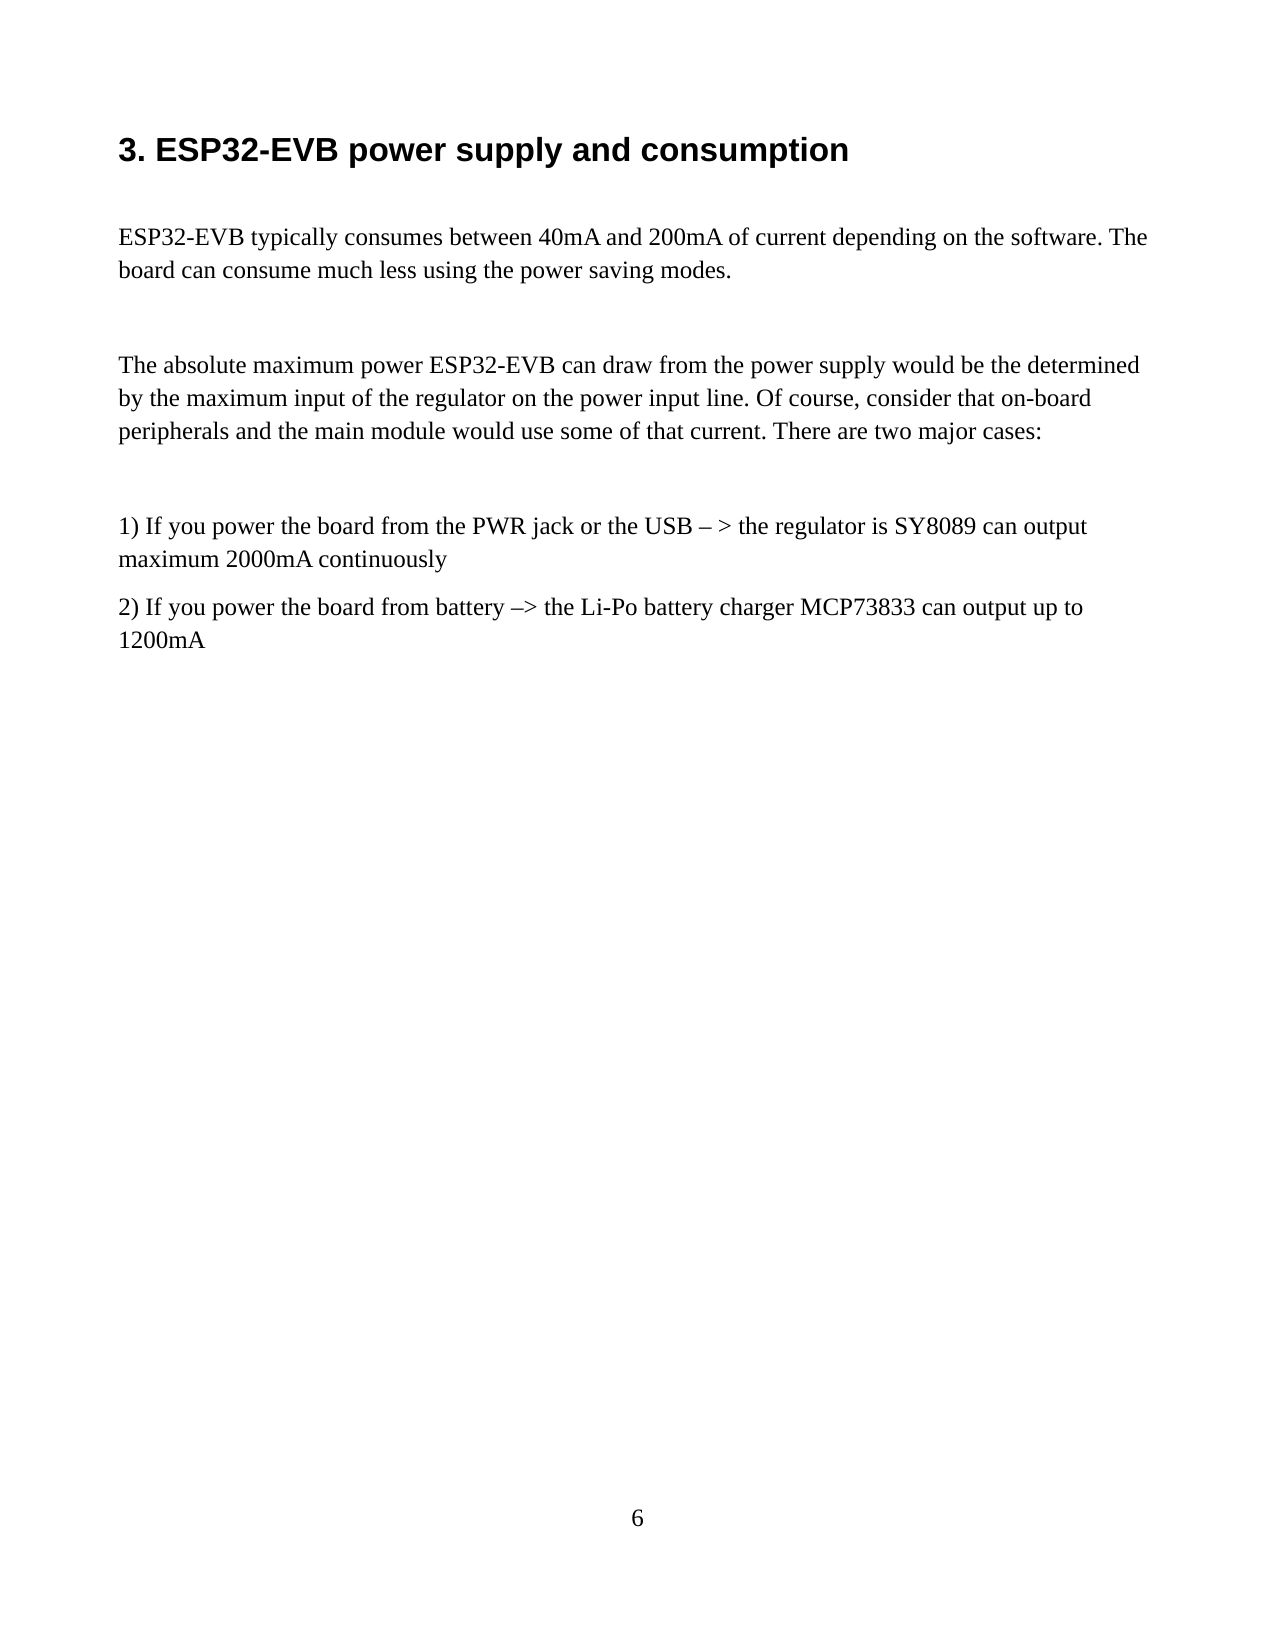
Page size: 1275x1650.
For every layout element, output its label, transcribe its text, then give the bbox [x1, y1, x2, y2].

text The absolute maximum power ESP32-EVB can draw from the power supply would be the determined by the maximum input of the regulator on the power input line. Of course, consider that on-board peripherals and the main module would use some of that current. There are two major cases: [118, 350, 1157, 445]
text 2) If you power the board from battery –> the Li-Po battery charger MCP73833 can output up to 1200mA [118, 592, 1157, 654]
text ESP32-EVB typically consumes between 40mA and 200mA of current depending on the software. The board can consume much less using the power saving modes. [118, 222, 1157, 284]
text 1) If you power the board from the PWR jack or the USB – > the regulator is SY8089 can output maximum 2000mA continuously [118, 511, 1157, 573]
subtitle 3. ESP32-EVB power supply and consumption [118, 130, 1157, 168]
